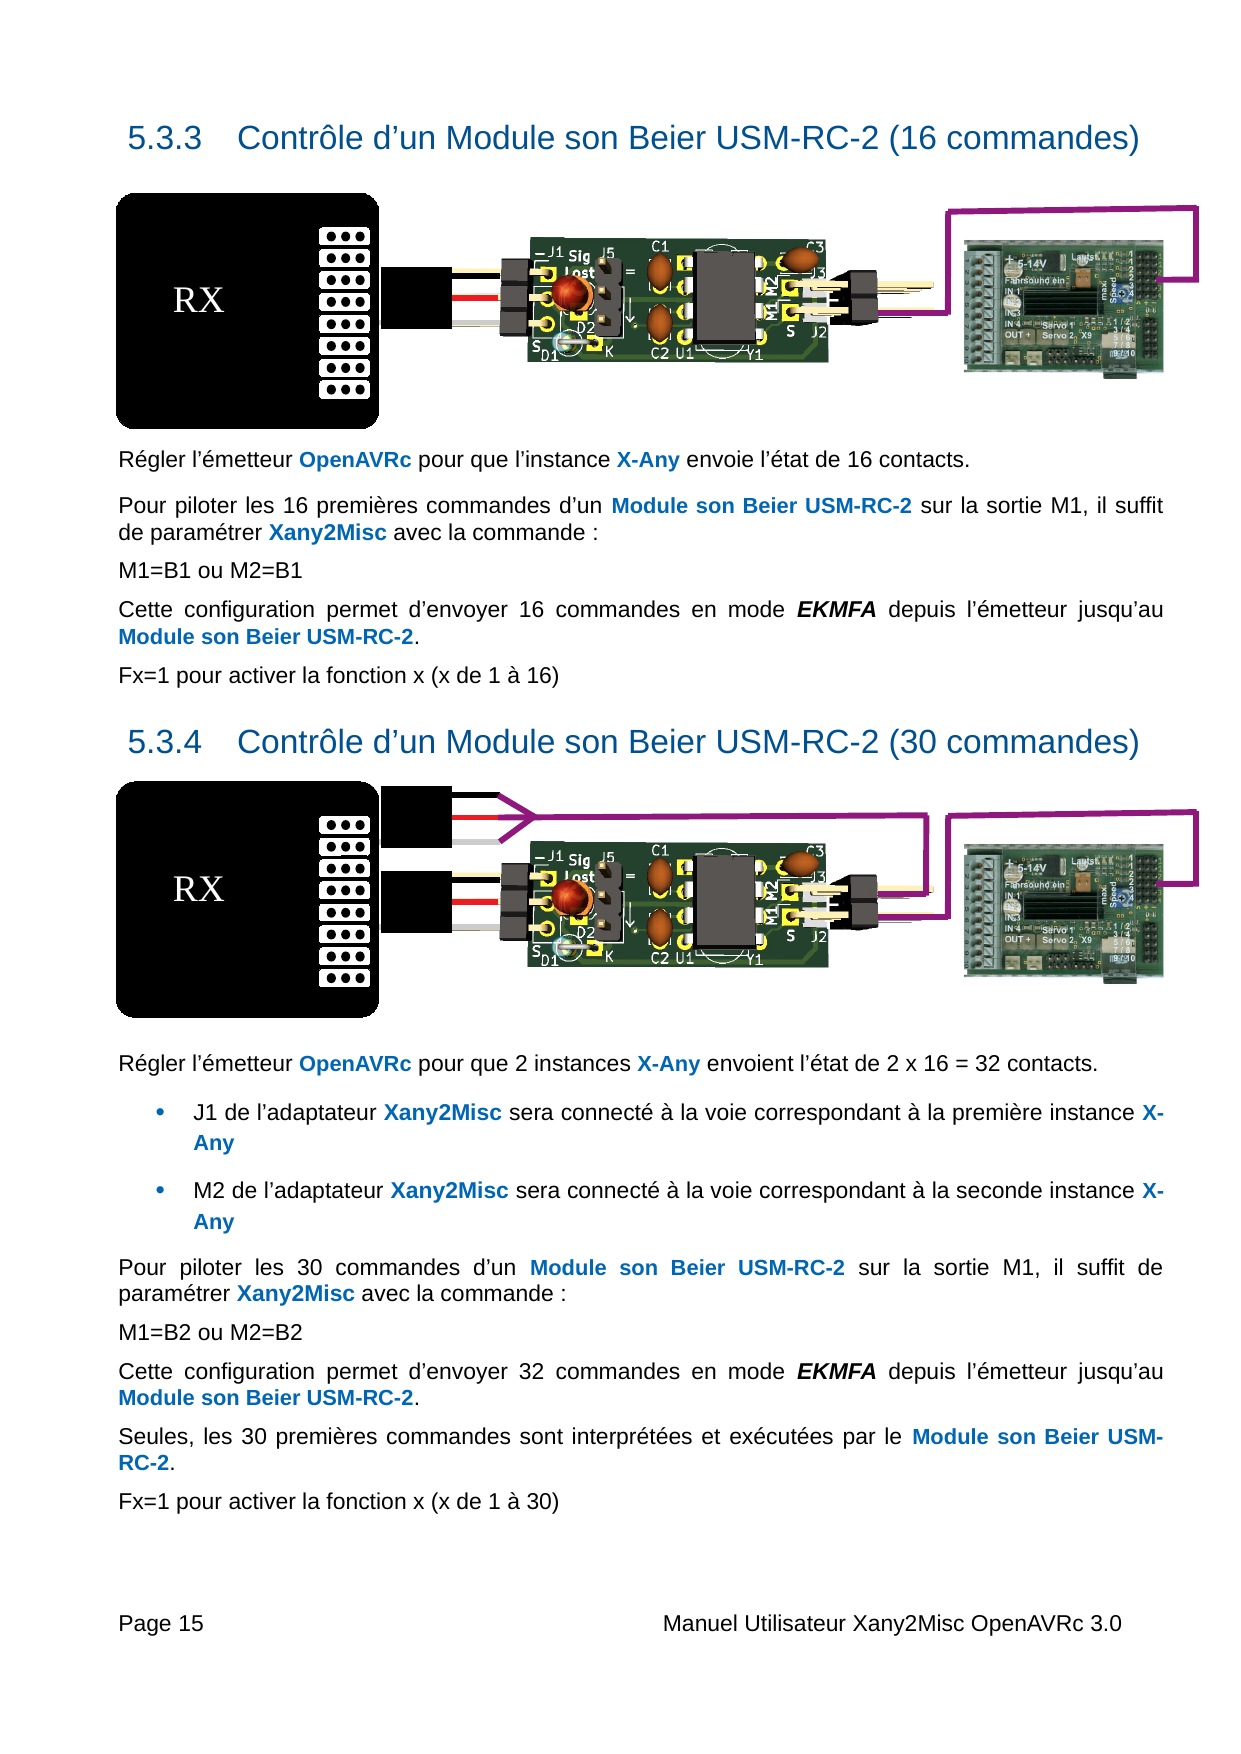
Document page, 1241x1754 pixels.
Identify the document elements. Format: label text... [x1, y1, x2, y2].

text Cette configuration permet d’envoyer 32 commandes en mode EKMFA depuis l’émetteur jusqu’au Module son Beier USM-RC-2. [118, 1358, 1164, 1410]
text Seules, les 30 premières commandes sont interprétées et exécutées par le Module son Beier USM-RC-2. [118, 1423, 1164, 1476]
picture [437, 841, 934, 969]
text Pour piloter les 30 commandes d’un Module son Beier USM-RC-2 sur la sortie M1, il suffit de paramétrer Xany2Misc avec la commande : [118, 1253, 1164, 1306]
picture [437, 237, 934, 364]
text Fx=1 pour activer la fonction x (x de 1 à 30) [118, 1488, 1164, 1514]
text Régler l’émetteur OpenAVRc pour que 2 instances X-Any envoient l’état de 2 x 16 = 32 contacts. [118, 1050, 1164, 1077]
text Régler l’émetteur OpenAVRc pour que l’instance X-Any envoie l’état de 16 contacts. [118, 446, 1164, 472]
picture [963, 843, 1164, 984]
subtitle Contrôle d’un Module son Beier USM-RC-2 (16 commandes) [118, 118, 1164, 157]
text Fx=1 pour activer la fonction x (x de 1 à 16) [118, 662, 1164, 688]
list J1 de l’adaptateur Xany2Misc sera connecté à la voie correspondant à la première instance X-Any [156, 1096, 1164, 1155]
text Pour piloter les 16 premières commandes d’un Module son Beier USM-RC-2 sur la sortie M1, il suffit de paramétrer Xany2Misc avec la commande : [118, 492, 1164, 545]
text M1=B1 ou M2=B1 [118, 557, 1164, 584]
subtitle Contrôle d’un Module son Beier USM-RC-2 (30 commandes) [118, 722, 1164, 761]
list M2 de l’adaptateur Xany2Misc sera connecté à la voie correspondant à la seconde instance X-Any [156, 1175, 1164, 1234]
text Cette configuration permet d’envoyer 16 commandes en mode EKMFA depuis l’émetteur jusqu’au Module son Beier USM-RC-2. [118, 596, 1164, 649]
picture [963, 239, 1164, 379]
text M1=B2 ou M2=B2 [118, 1319, 1164, 1345]
